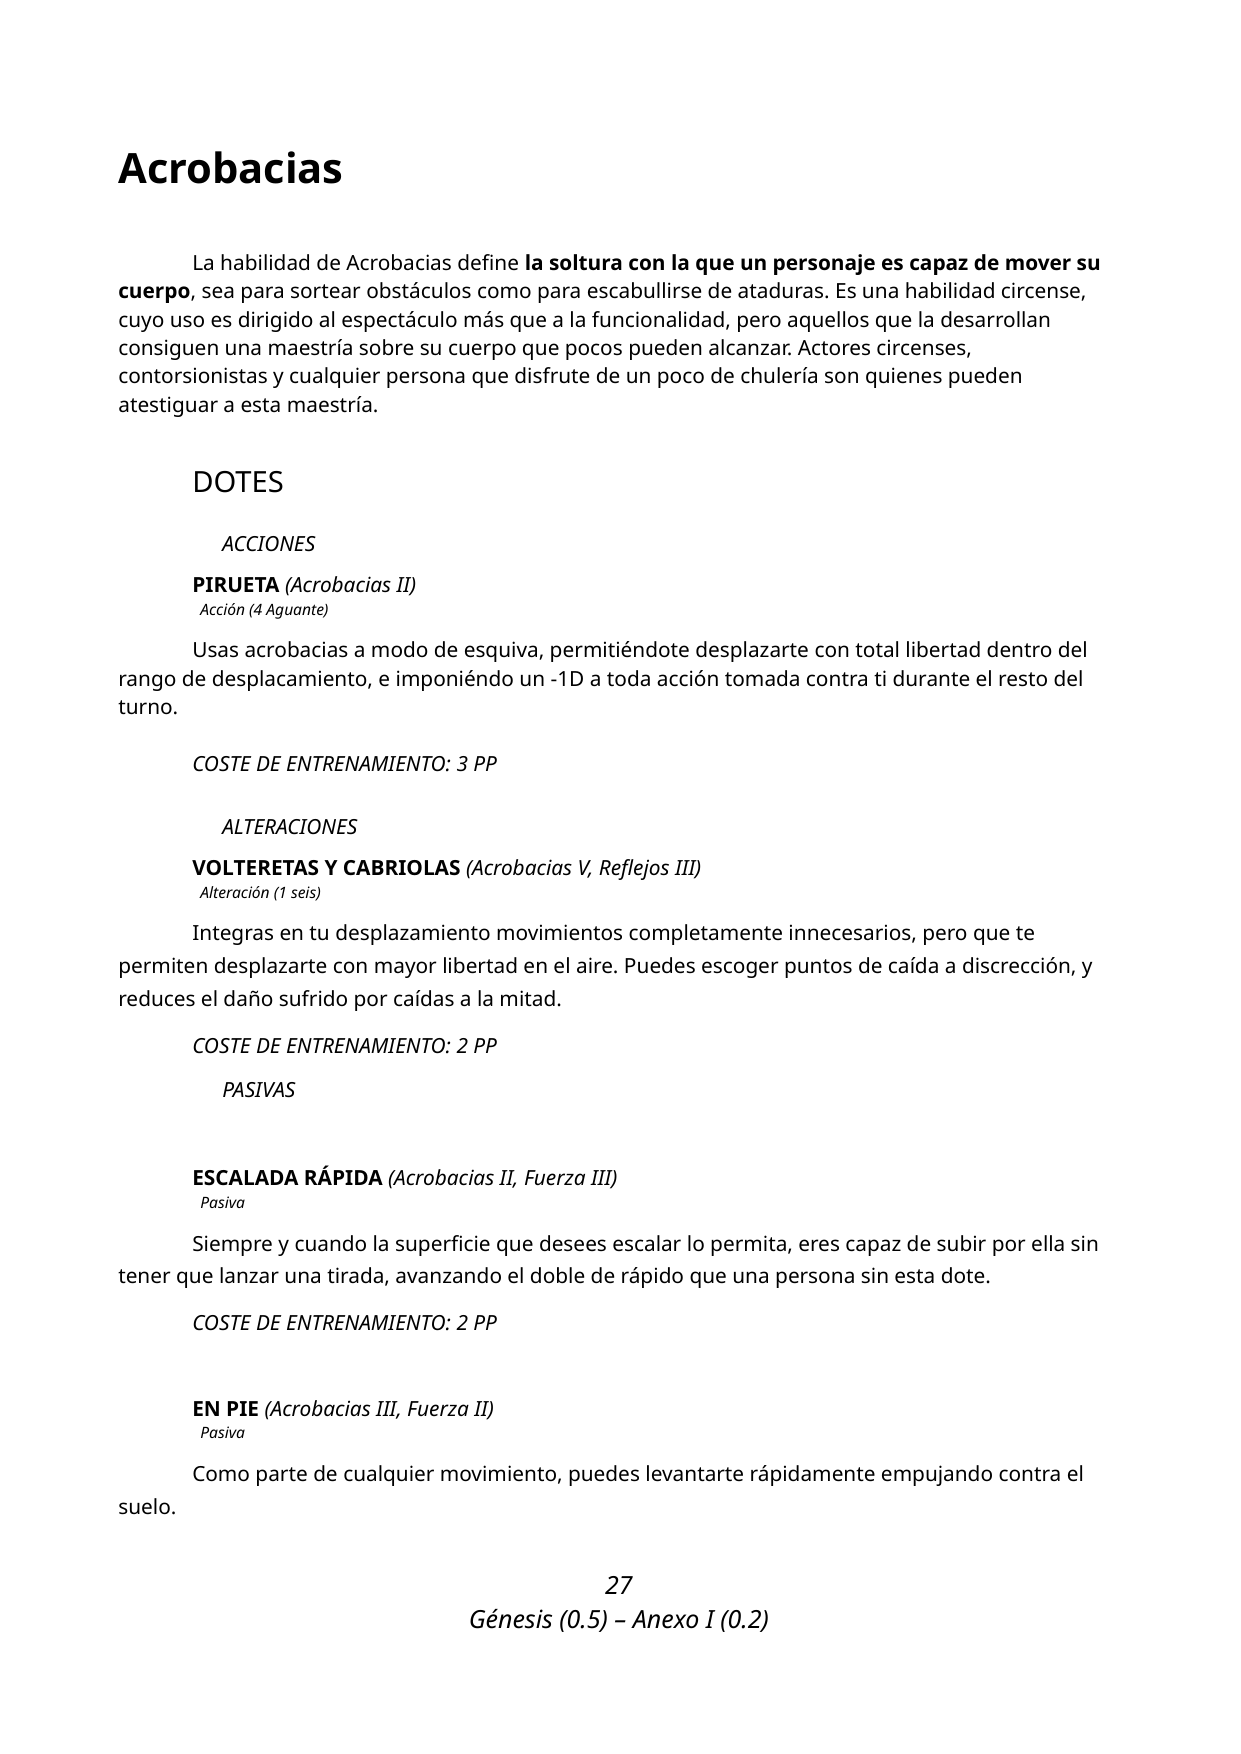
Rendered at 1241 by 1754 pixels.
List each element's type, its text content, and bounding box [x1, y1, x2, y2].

text PIRUETA (Acrobacias II) [192, 570, 1122, 599]
subtitle Acrobacias [118, 139, 1122, 196]
text COSTE DE ENTRENAMIENTO: 2 PP [118, 1308, 1122, 1337]
subtitle ALTERACIONES [118, 809, 1122, 841]
subtitle ACCIONES [118, 526, 1122, 558]
text Acción (4 Aguante) [192, 599, 1122, 636]
subtitle PASIVAS [118, 1072, 1122, 1103]
text Siempre y cuando la superficie que desees escalar lo permita, eres capaz de subir por ella sin tener que lanzar una tirada, avanzando el doble de rápido que una persona sin esta dote. [118, 1229, 1122, 1290]
text Como parte de cualquier movimiento, puedes levantarte rápidamente empujando contra el suelo. [118, 1459, 1122, 1520]
text VOLTERETAS Y CABRIOLAS (Acrobacias V, Reflejos III) [118, 853, 1122, 882]
text EN PIE (Acrobacias III, Fuerza II) [118, 1394, 1122, 1422]
text COSTE DE ENTRENAMIENTO: 3 PP [118, 749, 1122, 778]
text Integras en tu desplazamiento movimientos completamente innecesarios, pero que te permiten desplazarte con mayor libertad en el aire. Puedes escoger puntos de caída a discrección, y reduces el daño sufrido por caídas a la mitad. [118, 918, 1122, 1012]
text Alteración (1 seis) [192, 882, 1122, 918]
text ESCALADA RÁPIDA (Acrobacias II, Fuerza III) [118, 1163, 1122, 1192]
text COSTE DE ENTRENAMIENTO: 2 PP [118, 1031, 1122, 1059]
text Usas acrobacias a modo de esquiva, permitiéndote desplazarte con total libertad dentro del rango de desplacamiento, e imponiéndo un -1D a toda acción tomada contra ti durante el resto del turno. [118, 636, 1122, 721]
text Pasiva [192, 1422, 1122, 1459]
subtitle DOTES [118, 462, 1122, 501]
text Pasiva [192, 1192, 1122, 1229]
text La habilidad de Acrobacias define la soltura con la que un personaje es capaz de mover su cuerpo, sea para sortear obstáculos como para escabullirse de ataduras. Es una habilidad circense, cuyo uso es dirigido al espectáculo más que a la funcionalidad, pero aquellos que la desarrollan consiguen una maestría sobre su cuerpo que pocos pueden alcanzar. Actores circenses, contorsionistas y cualquier persona que disfrute de un poco de chulería son quienes pueden atestiguar a esta maestría. [118, 248, 1122, 418]
